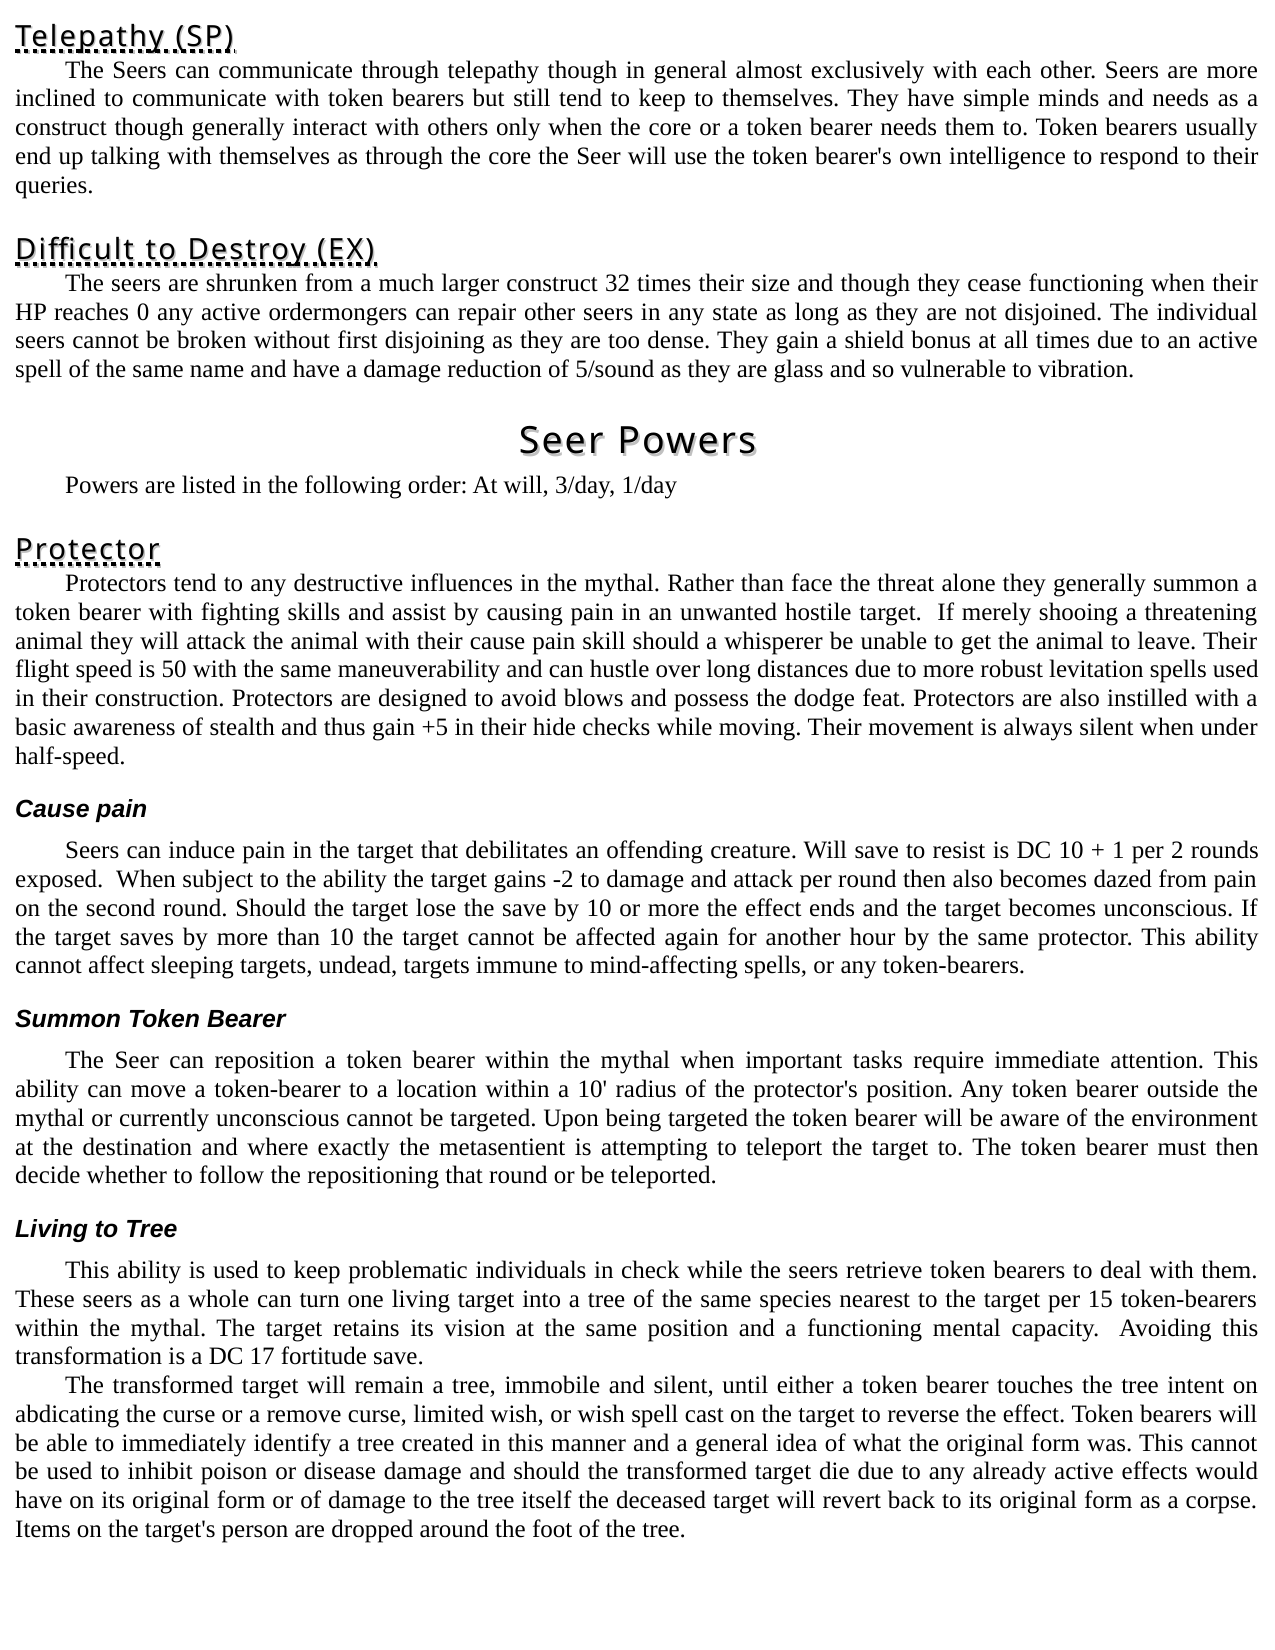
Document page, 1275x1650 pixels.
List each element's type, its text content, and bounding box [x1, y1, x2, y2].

text Protectors tend to any destructive influences in the mythal. Rather than face the threat alone they generally summon a token bearer with fighting skills and assist by causing pain in an unwanted hostile target. If merely shooing a threatening animal they will attack the animal with their cause pain skill should a whisperer be unable to get the animal to leave. Their flight speed is 50 with the same maneuverability and can hustle over long distances due to more robust levitation spells used in their construction. Protectors are designed to avoid blows and possess the dodge feat. Protectors are also instilled with a basic awareness of stealth and thus gain +5 in their hide checks while moving. Their movement is always silent when under half-speed. [15, 568, 1260, 769]
subtitle Telepathy (SP) [15, 15, 1260, 55]
text The Seers can communicate through telepathy though in general almost exclusively with each other. Seers are more inclined to communicate with token bearers but still tend to keep to themselves. They have simple minds and needs as a construct though generally interact with others only when the core or a token bearer needs them to. Token bearers usually end up talking with themselves as through the core the Seer will use the token bearer's own intelligence to respond to their queries. [15, 55, 1260, 198]
subtitle Protector [15, 529, 1260, 568]
subtitle Living to Tree [15, 1214, 1260, 1243]
text This ability is used to keep problematic individuals in check while the seers retrieve token bearers to deal with them. These seers as a whole can turn one living target into a tree of the same species nearest to the target per 15 token-bearers within the mythal. The target retains its vision at the same position and a functioning mental capacity. Avoiding this transformation is a DC 17 fortitude save. [15, 1255, 1260, 1370]
subtitle Difficult to Destroy (EX) [15, 228, 1260, 268]
subtitle Cause pain [15, 794, 1260, 823]
text Seers can induce pain in the target that debilitates an offending creature. Will save to resist is DC 10 + 1 per 2 rounds exposed. When subject to the ability the target gains -2 to damage and attack per round then also becomes dazed from pain on the second round. Should the target lose the save by 10 or more the effect ends and the target becomes unconscious. If the target saves by more than 10 the target cannot be affected again for another hour by the same protector. This ability cannot affect sleeping targets, undead, targets immune to mind-affecting spells, or any token-bearers. [15, 836, 1260, 979]
text The seers are shrunken from a much larger construct 32 times their size and though they cease functioning when their HP reaches 0 any active ordermongers can repair other seers in any state as long as they are not disjoined. The individual seers cannot be broken without first disjoining as they are too dense. They gain a shield bonus at all times due to an active spell of the same name and have a damage reduction of 5/sound as they are glass and so vulnerable to vibration. [15, 268, 1260, 383]
text Powers are listed in the following order: At will, 3/day, 1/day [15, 470, 1260, 499]
text The transformed target will remain a tree, immobile and silent, until either a token bearer touches the tree intent on abdicating the curse or a remove curse, limited wish, or wish spell cast on the target to reverse the effect. Token bearers will be able to immediately identify a tree created in this manner and a general idea of what the original form was. This cannot be used to inhibit poison or disease damage and should the transformed target die due to any already active effects would have on its original form or of damage to the tree itself the deceased target will revert back to its original form as a corpse. Items on the target's person are dropped around the foot of the tree. [15, 1370, 1260, 1543]
text The Seer can reposition a token bearer within the mythal when important tasks require immediate attention. This ability can move a token-bearer to a location within a 10' radius of the protector's position. Any token bearer outside the mythal or currently unconscious cannot be targeted. Upon being targeted the token bearer will be aware of the environment at the destination and where exactly the metasentient is attempting to teleport the target to. The token bearer must then decide whether to follow the repositioning that round or be teleported. [15, 1045, 1260, 1189]
subtitle Summon Token Bearer [15, 1004, 1260, 1033]
subtitle Seer Powers [15, 411, 1260, 468]
